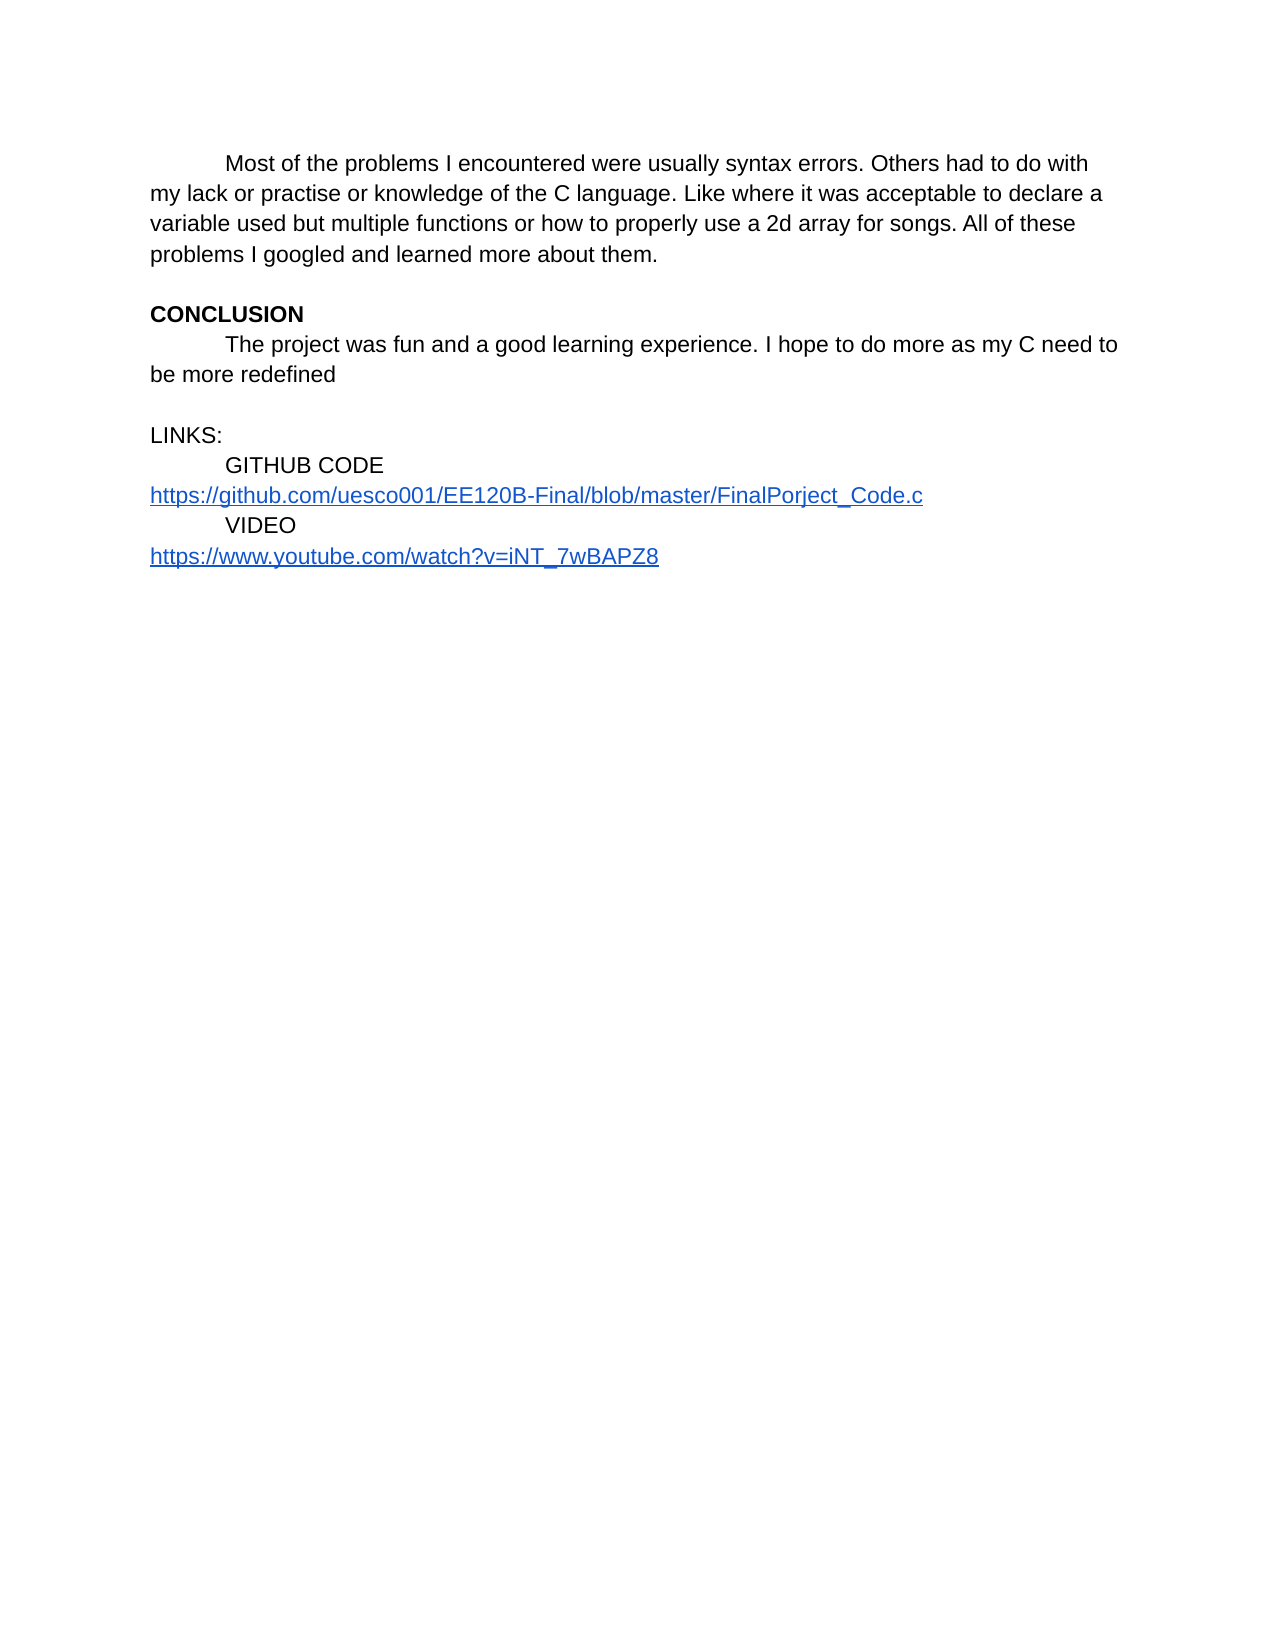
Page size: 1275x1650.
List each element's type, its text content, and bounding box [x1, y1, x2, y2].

text The project was fun and a good learning experience. I hope to do more as my C need to be more redefined [150, 331, 1125, 388]
text Most of the problems I encountered were usually syntax errors. Others had to do with my lack or practise or knowledge of the C language. Like where it was acceptable to declare a variable used but multiple functions or how to properly use a 2d array for songs. All of these problems I googled and learned more about them. [150, 150, 1125, 267]
text https://www.youtube.com/watch?v=iNT_7wBAPZ8 [150, 543, 1125, 569]
text CONCLUSION [150, 301, 1125, 327]
text VIDEO [150, 512, 1125, 539]
text LINKS: GITHUB CODE https://github.com/uesco001/EE120B-Final/blob/master/FinalPorject_Code.c [150, 422, 1125, 509]
